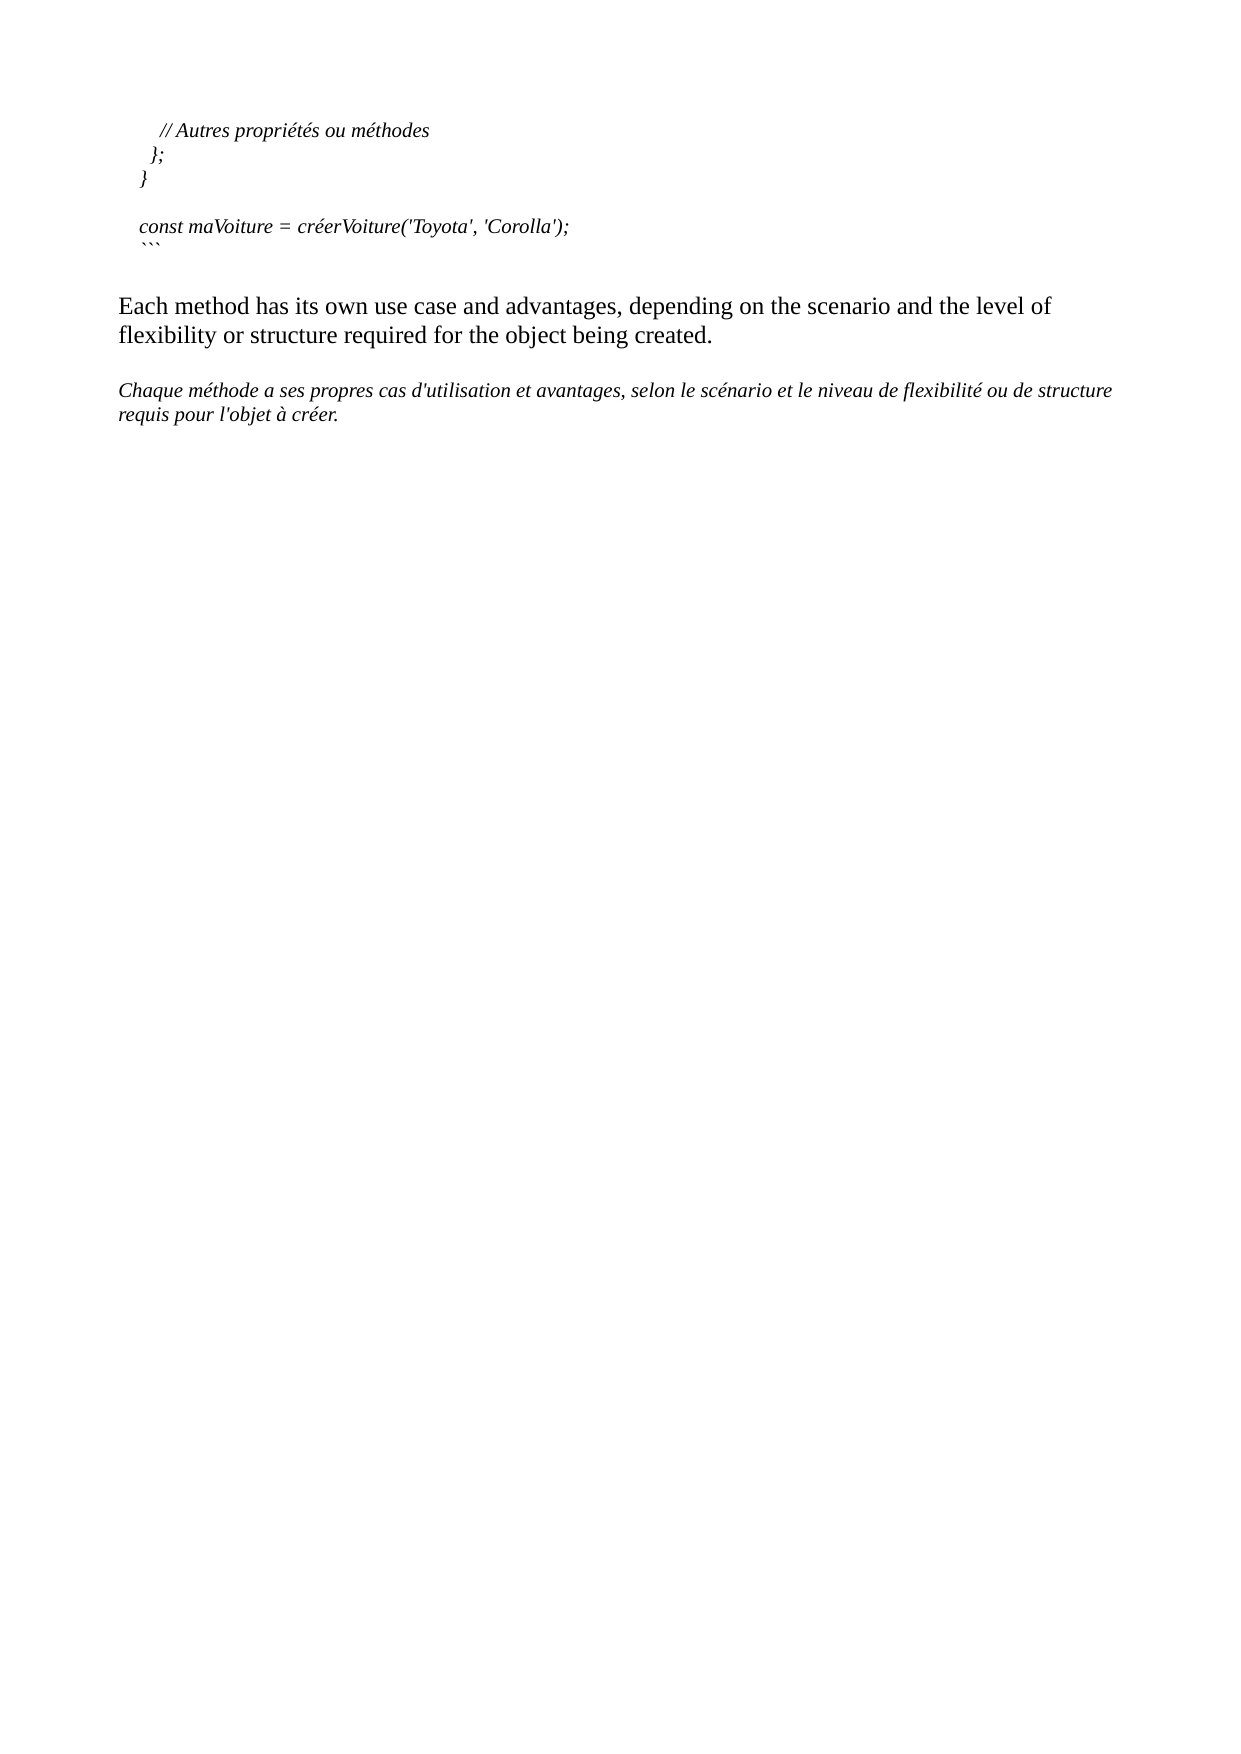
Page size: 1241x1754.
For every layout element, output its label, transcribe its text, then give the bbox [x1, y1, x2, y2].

text Chaque méthode a ses propres cas d'utilisation et avantages, selon le scénario et le niveau de flexibilité ou de structure requis pour l'objet à créer. [118, 377, 1122, 426]
text // Autres propriétés ou méthodes [118, 118, 1122, 142]
text } [118, 166, 1122, 190]
text ``` [118, 238, 1122, 262]
text }; [118, 142, 1122, 166]
text Each method has its own use case and advantages, depending on the scenario and the level of flexibility or structure required for the object being created. [118, 291, 1122, 349]
text const maVoiture = créerVoiture('Toyota', 'Corolla'); [118, 214, 1122, 238]
